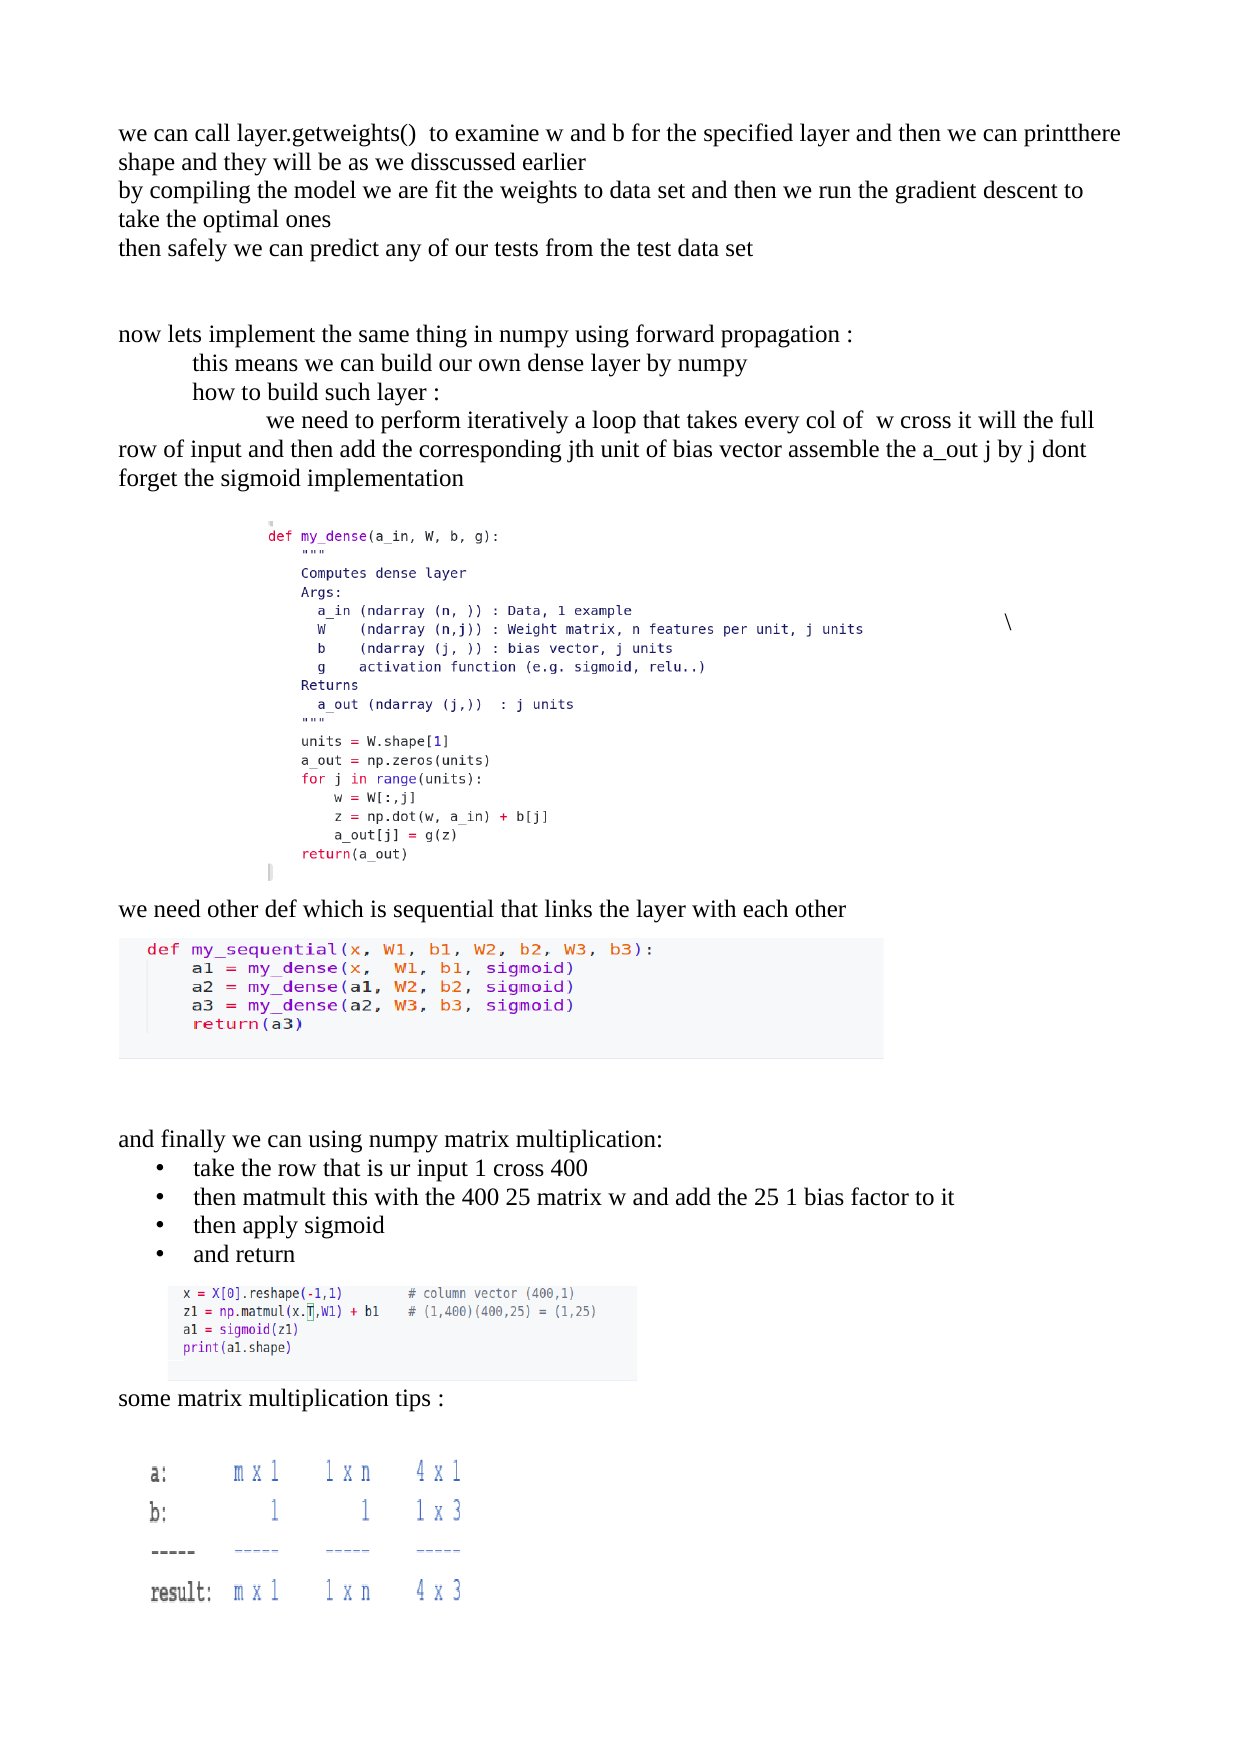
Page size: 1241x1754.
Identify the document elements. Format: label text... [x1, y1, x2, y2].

text we can call layer.getweights() to examine w and b for the specified layer and then we can printthere shape and they will be as we disscussed earlier [118, 118, 1122, 176]
list then apply sigmoid [156, 1211, 1122, 1239]
picture [267, 521, 963, 887]
text now lets implement the same thing in numpy using forward propagation : [118, 319, 1122, 348]
text by compiling the model we are fit the weights to data set and then we run the gradient descent to take the optimal ones [118, 176, 1122, 233]
picture [119, 938, 884, 1061]
text we need other def which is sequential that links the layer with each other [118, 894, 1122, 923]
text and finally we can using numpy matrix multiplication: [118, 1124, 1122, 1153]
text we need to perform iteratively a loop that takes every col of w cross it will the full row of input and then add the corresponding jth unit of bias vector assemble the a_out j by j dont forget the sigmoid implementation [118, 406, 1122, 492]
text this means we can build our own dense layer by numpy [118, 348, 1122, 377]
list and return [156, 1239, 1122, 1268]
list then matmult this with the 400 25 matrix w and add the 25 1 bias factor to it [156, 1182, 1122, 1211]
text [118, 578, 267, 636]
text \ [963, 578, 1122, 636]
picture [167, 1286, 638, 1381]
list take the row that is ur input 1 cross 400 [156, 1153, 1122, 1182]
text how to build such layer : [118, 377, 1122, 406]
text then safely we can predict any of our tests from the test data set [118, 233, 1122, 262]
picture [135, 1423, 549, 1641]
text some matrix multiplication tips : [118, 1383, 1122, 1412]
